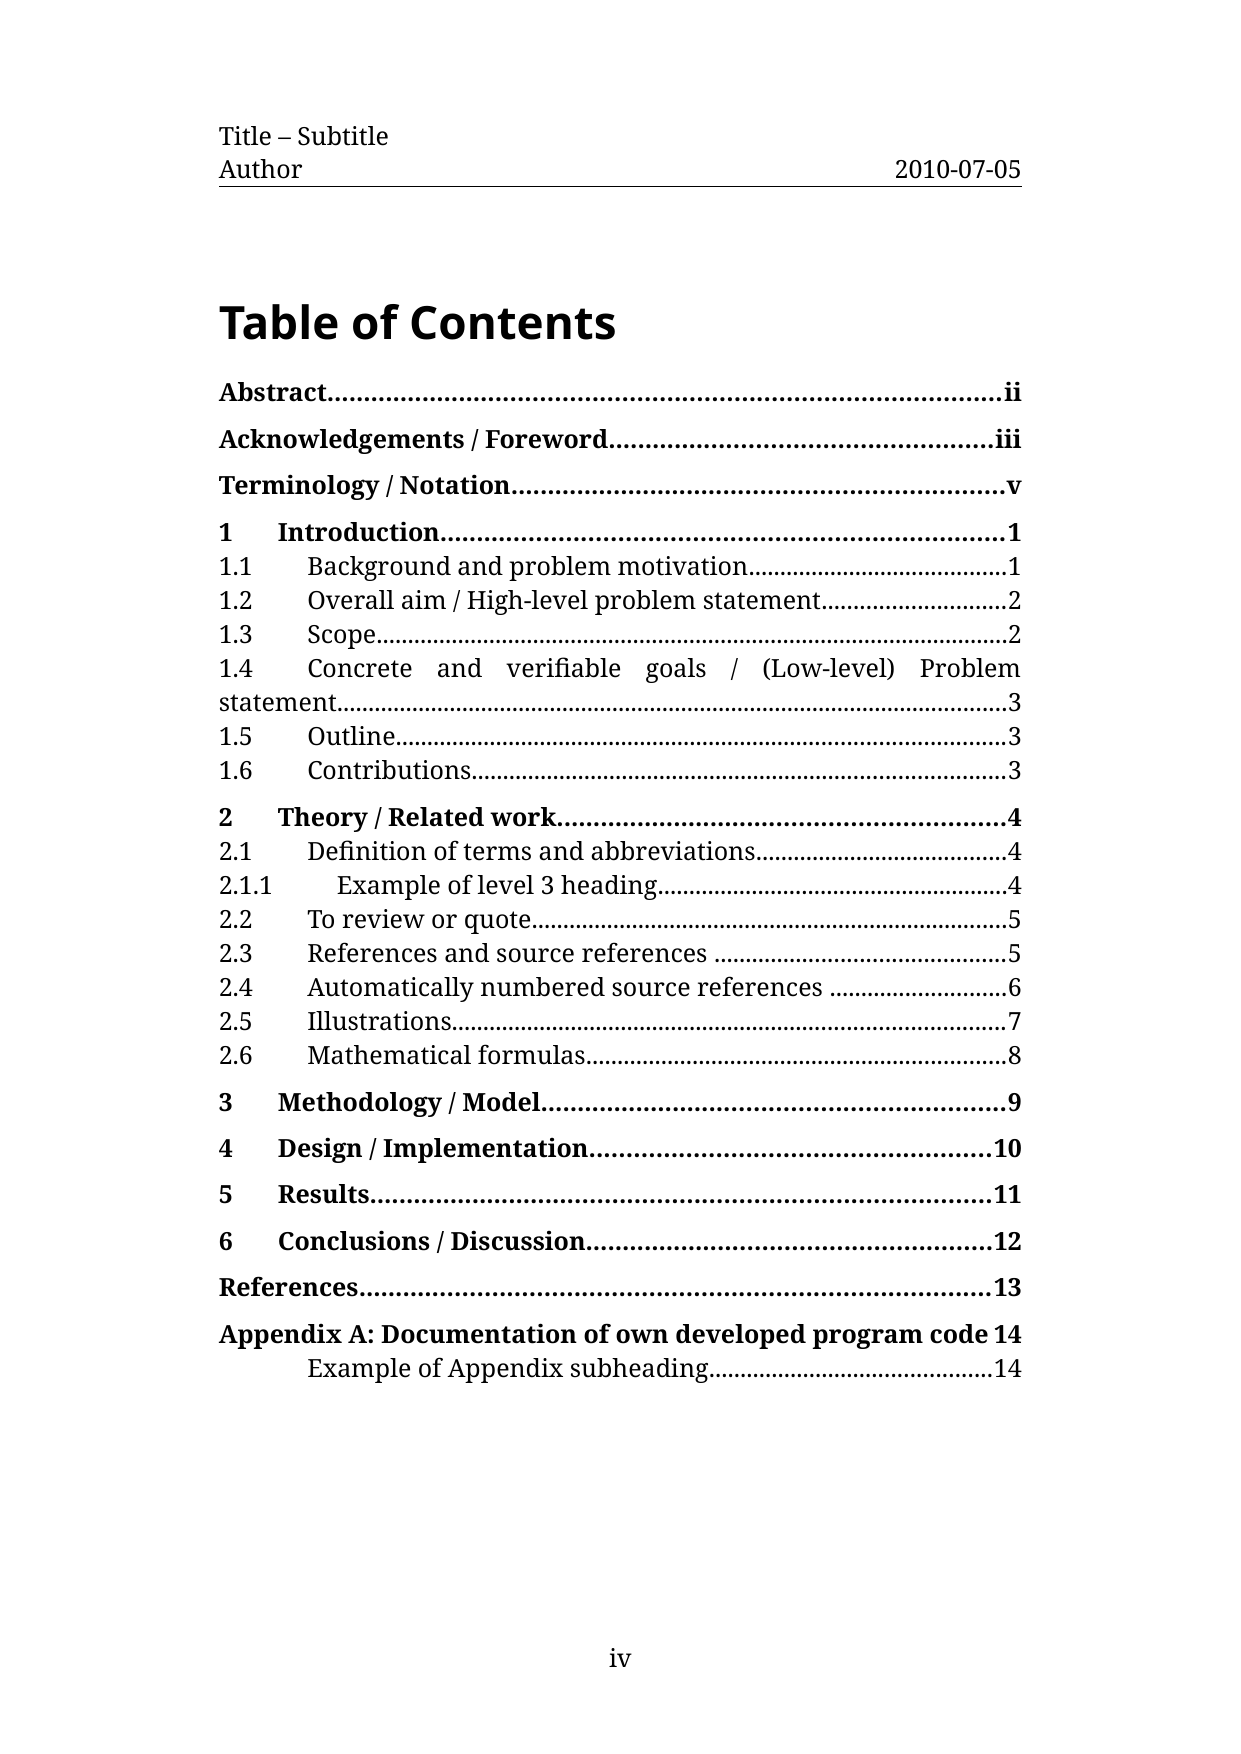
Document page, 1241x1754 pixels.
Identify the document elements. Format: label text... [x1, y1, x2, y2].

text 1.2 Overall aim / High-level problem statement 2 [218, 583, 1022, 617]
text 2.3 References and source references 5 [218, 936, 1022, 970]
text 1.6 Contributions 3 [218, 753, 1022, 787]
text 2.6 Mathematical formulas 8 [218, 1038, 1022, 1072]
text 1.1 Background and problem motivation 1 [218, 548, 1022, 583]
text Acknowledgements / Foreword iii [218, 422, 1022, 456]
subtitle Table of Contents [218, 291, 1022, 353]
text 4 Design / Implementation 10 [218, 1131, 1022, 1165]
text 1.5 Outline 3 [218, 719, 1022, 753]
text 2.4 Automatically numbered source references 6 [218, 970, 1022, 1004]
text Terminology / Notation v [218, 468, 1022, 502]
text 2.5 Illustrations 7 [218, 1004, 1022, 1038]
text 3 Methodology / Model 9 [218, 1084, 1022, 1118]
text 5 Results 11 [218, 1177, 1022, 1211]
text Appendix A: Documentation of own developed program code 14 [218, 1317, 1022, 1351]
text Abstract ii [218, 375, 1022, 409]
text 1.3 Scope 2 [218, 617, 1022, 651]
text 2.2 To review or quote 5 [218, 902, 1022, 936]
text 2 Theory / Related work 4 [218, 799, 1022, 833]
text 2.1 Definition of terms and abbreviations 4 [218, 833, 1022, 867]
text 1.4 Concrete and verifiable goals / (Low-level) Problem statement 3 [218, 651, 1022, 719]
text References 13 [218, 1270, 1022, 1304]
text 6 Conclusions / Discussion 12 [218, 1224, 1022, 1258]
text 2.1.1 Example of level 3 heading 4 [218, 867, 1022, 902]
text 1 Introduction 1 [218, 514, 1022, 548]
text Example of Appendix subheading 14 [218, 1351, 1022, 1385]
